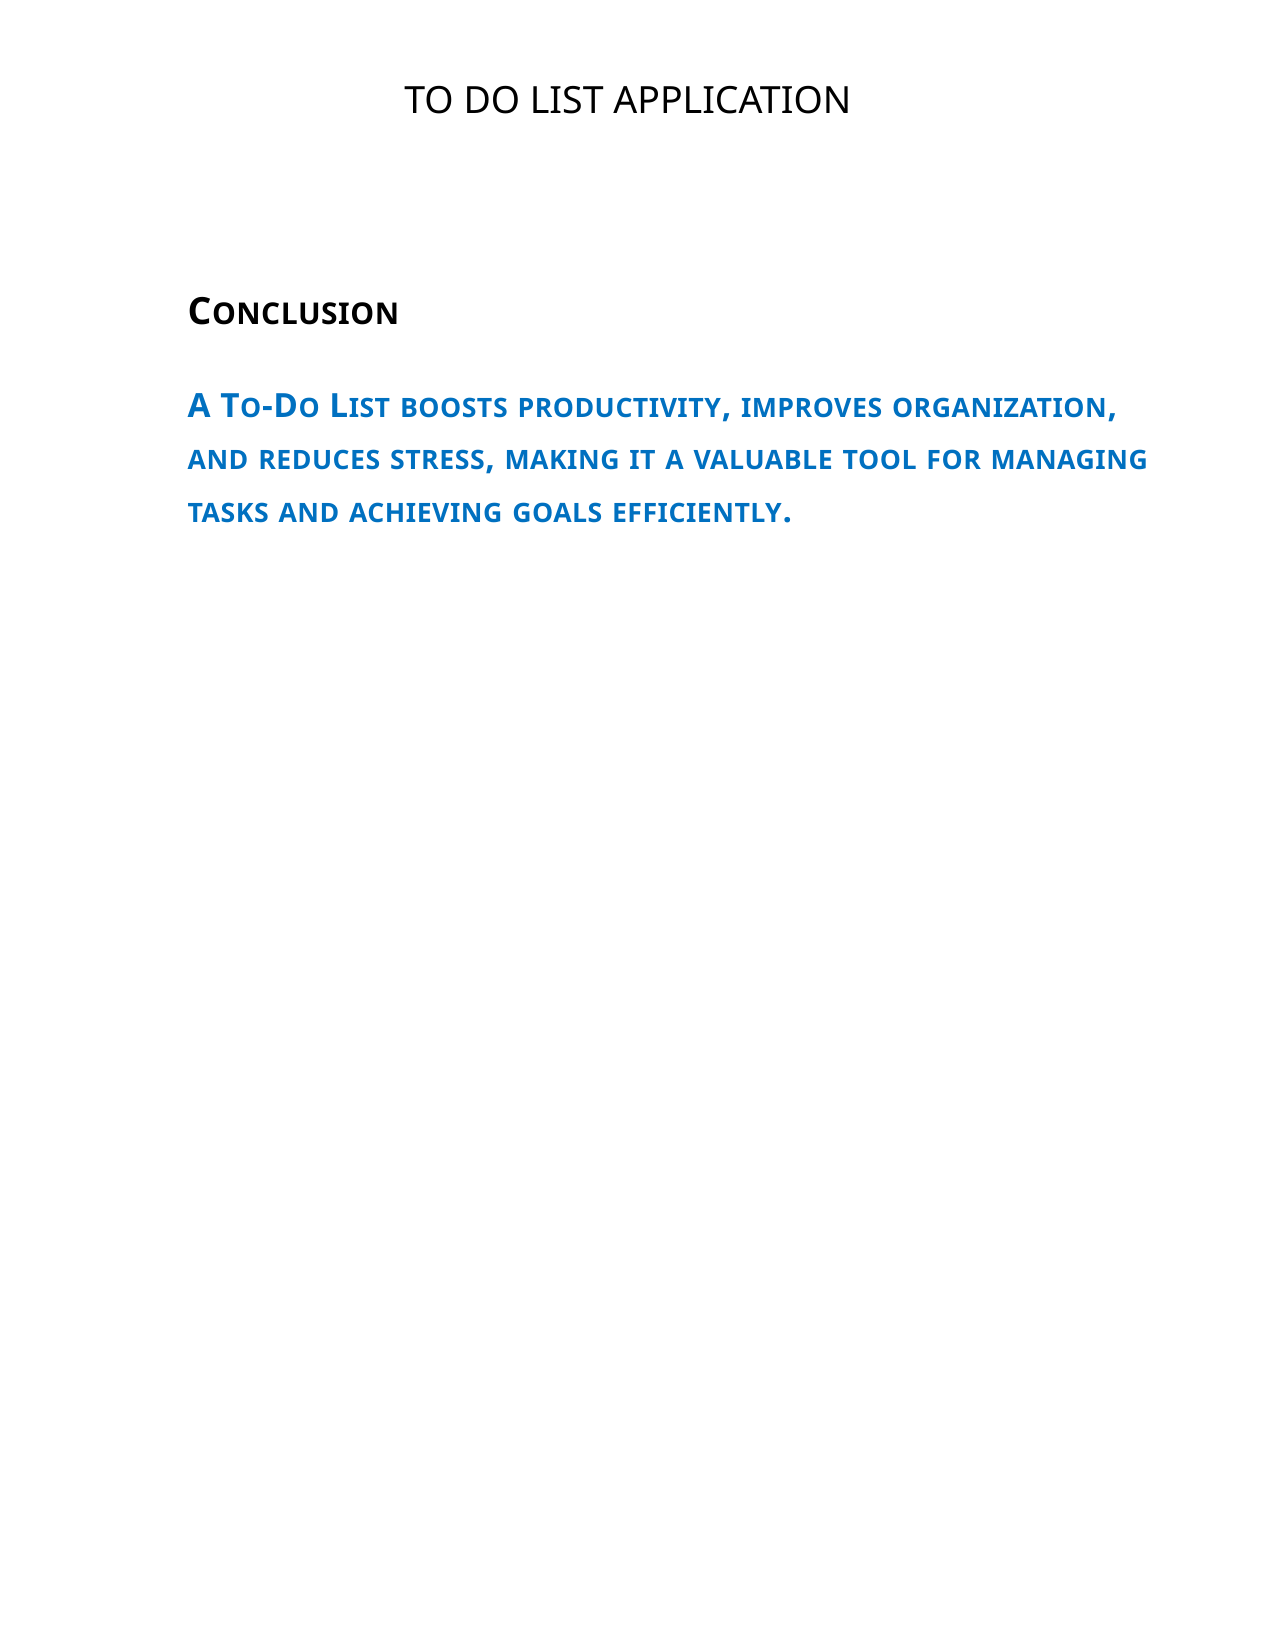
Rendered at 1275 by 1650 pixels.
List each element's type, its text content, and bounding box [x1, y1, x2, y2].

list A To-Do List boosts productivity, improves organization, and reduces stress, making it a valuable tool for managing tasks and achieving goals efficiently. [187, 382, 1162, 532]
list Conclusion [187, 284, 1162, 335]
